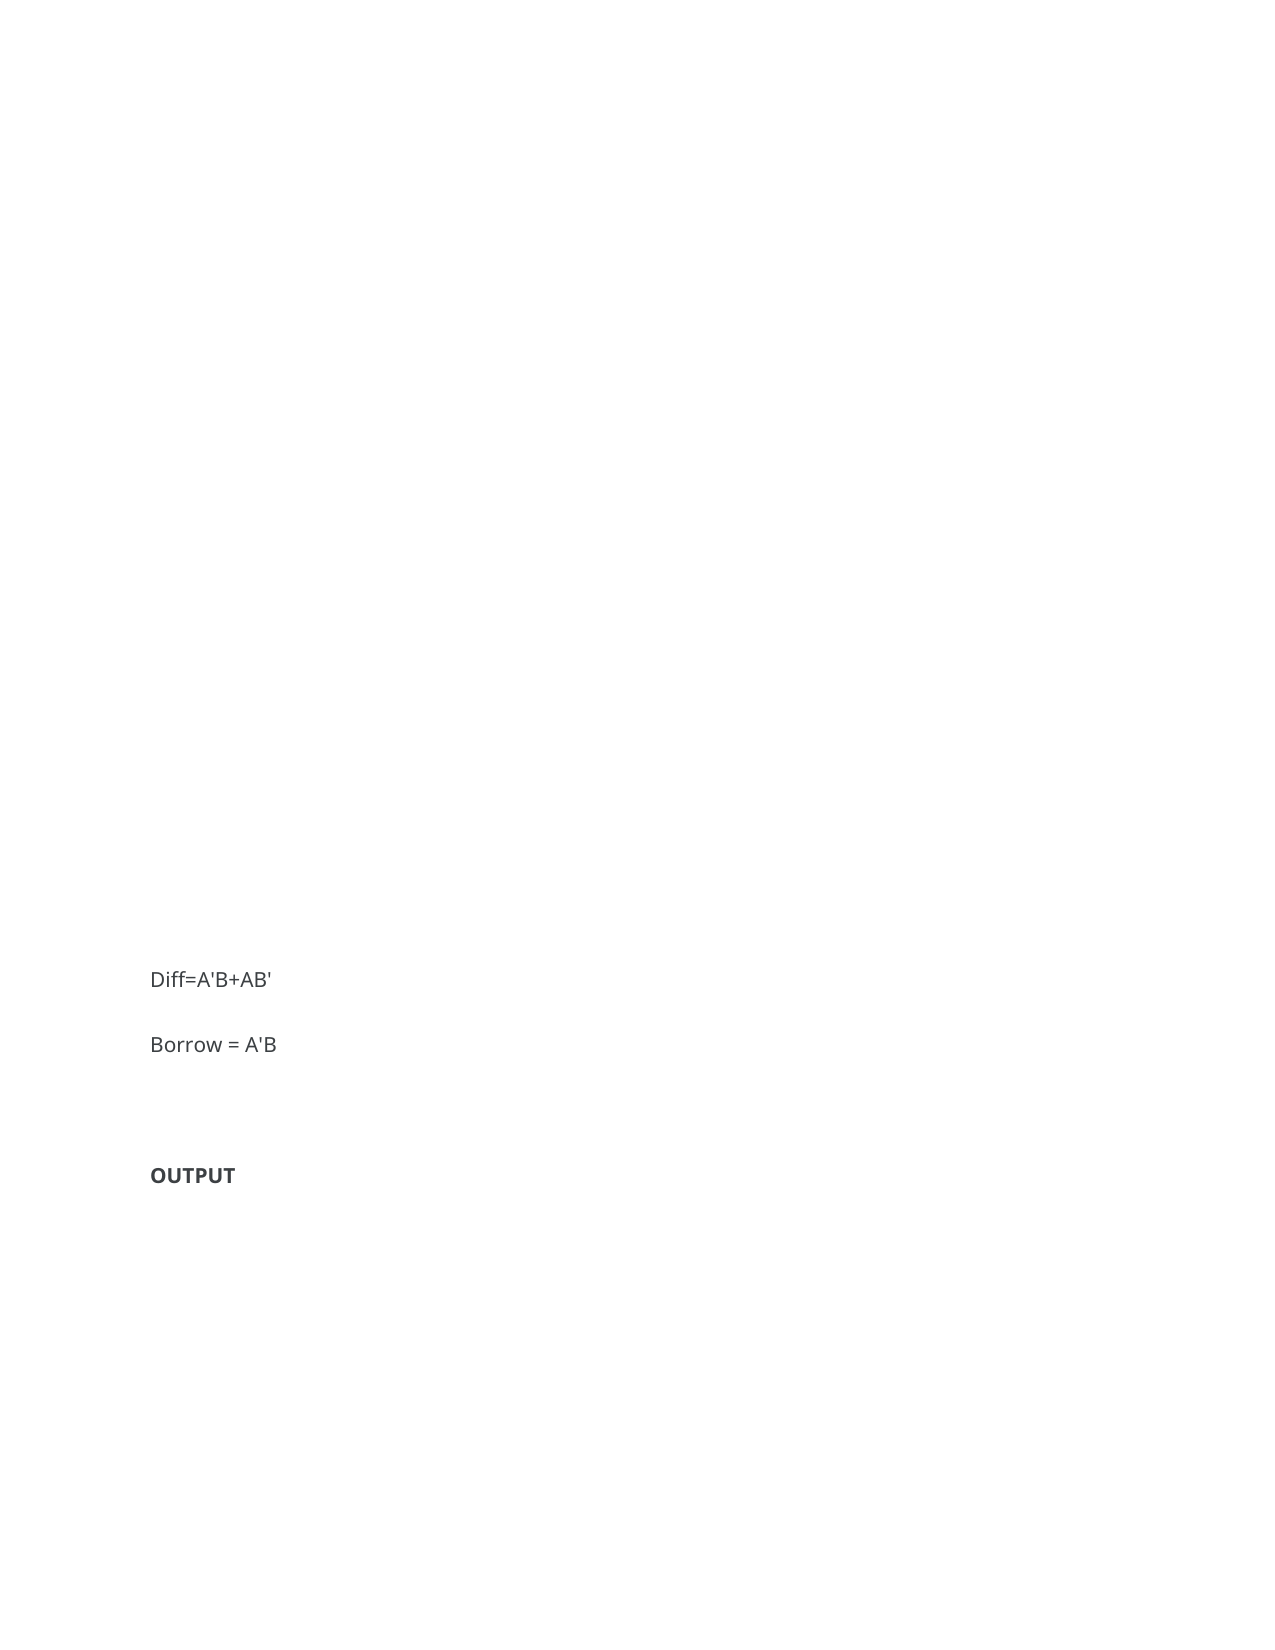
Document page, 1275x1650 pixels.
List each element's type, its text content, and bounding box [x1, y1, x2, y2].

text Diff=A'B+AB' [150, 965, 1125, 993]
text OUTPUT [150, 1161, 1125, 1189]
text Borrow = A'B [150, 1030, 1125, 1059]
